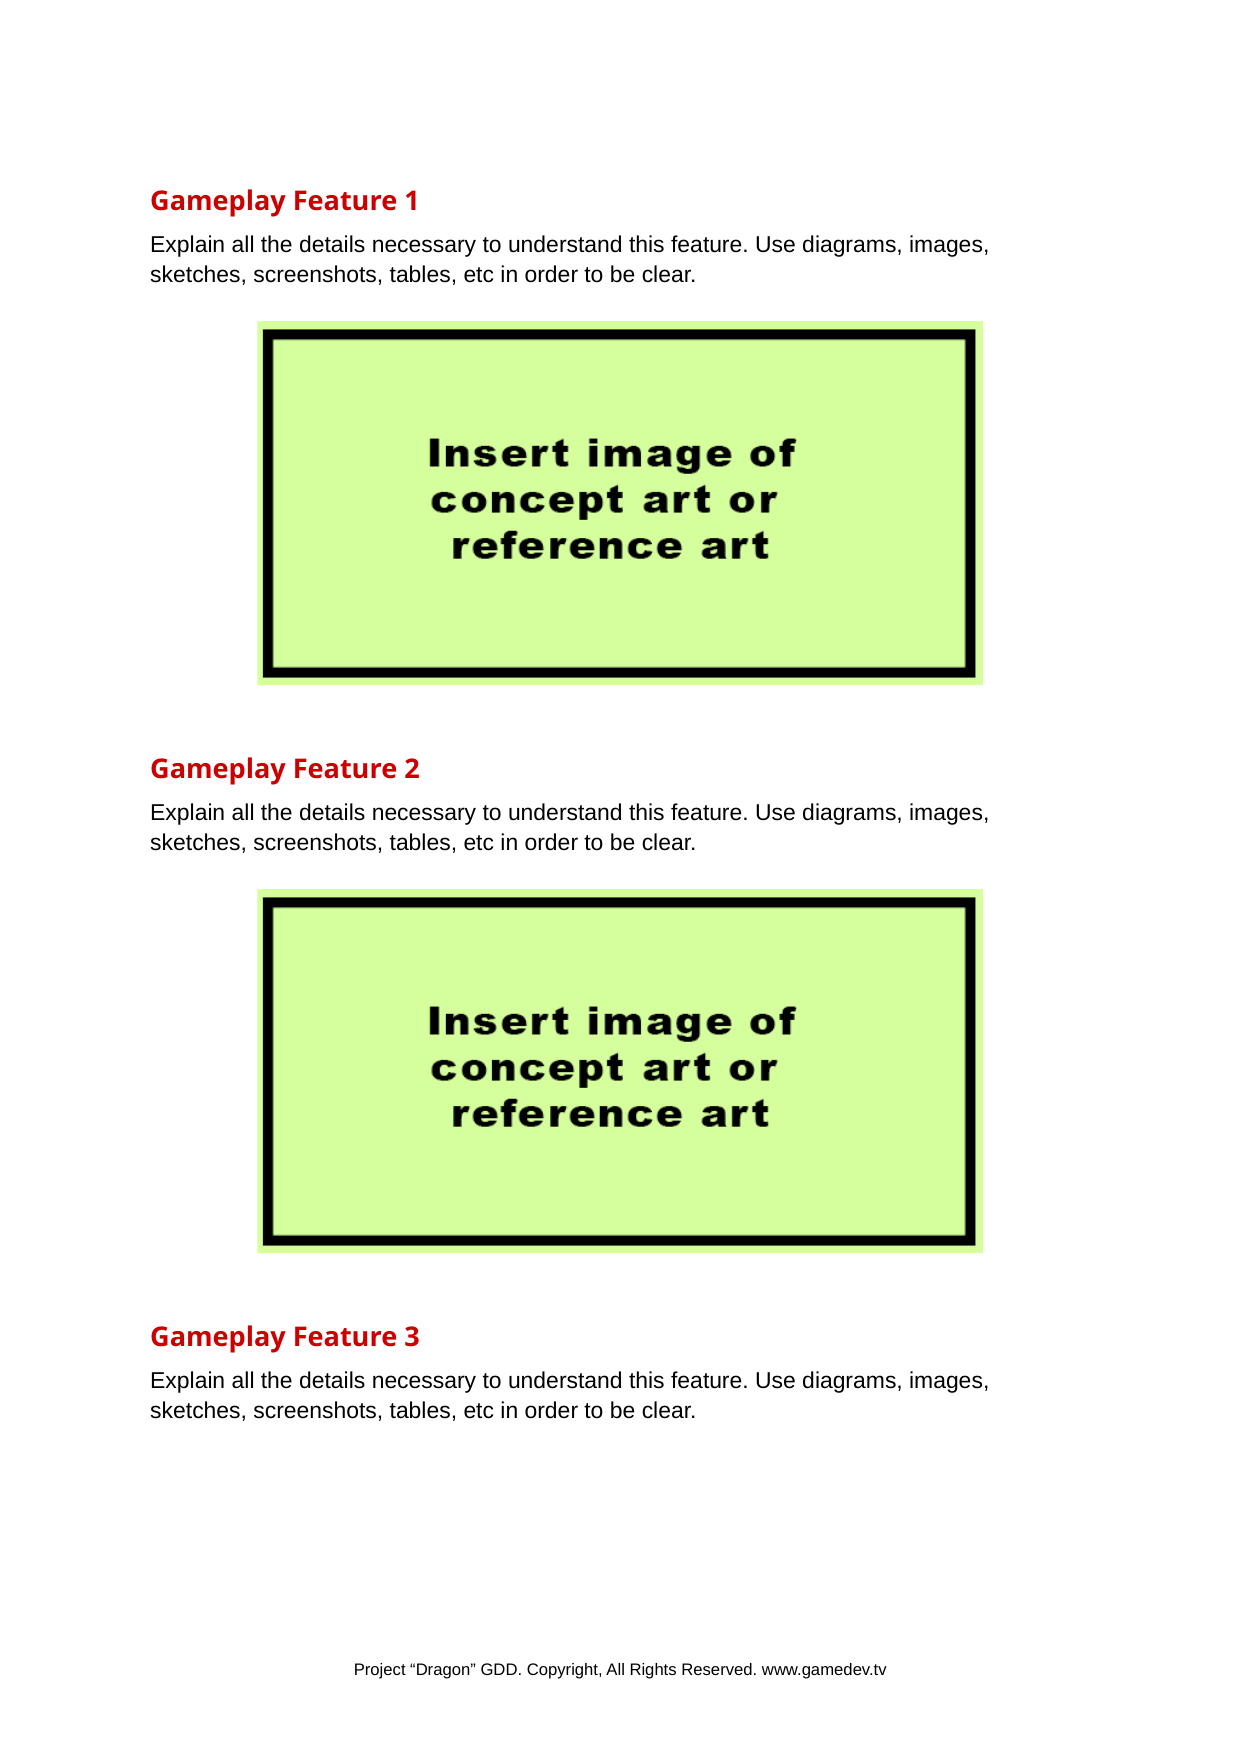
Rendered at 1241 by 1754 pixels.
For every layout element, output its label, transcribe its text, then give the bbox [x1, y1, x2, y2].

text Explain all the details necessary to understand this feature. Use diagrams, images, sketches, screenshots, tables, etc in order to be clear. [150, 1367, 1090, 1424]
text Explain all the details necessary to understand this feature. Use diagrams, images, sketches, screenshots, tables, etc in order to be clear. [150, 799, 1090, 855]
text Explain all the details necessary to understand this feature. Use diagrams, images, sketches, screenshots, tables, etc in order to be clear. [150, 231, 1090, 287]
subtitle Gameplay Feature 2 [150, 749, 1090, 786]
picture [257, 889, 983, 1253]
subtitle Gameplay Feature 3 [150, 1318, 1090, 1354]
subtitle Gameplay Feature 1 [150, 181, 1090, 218]
picture [257, 321, 983, 685]
